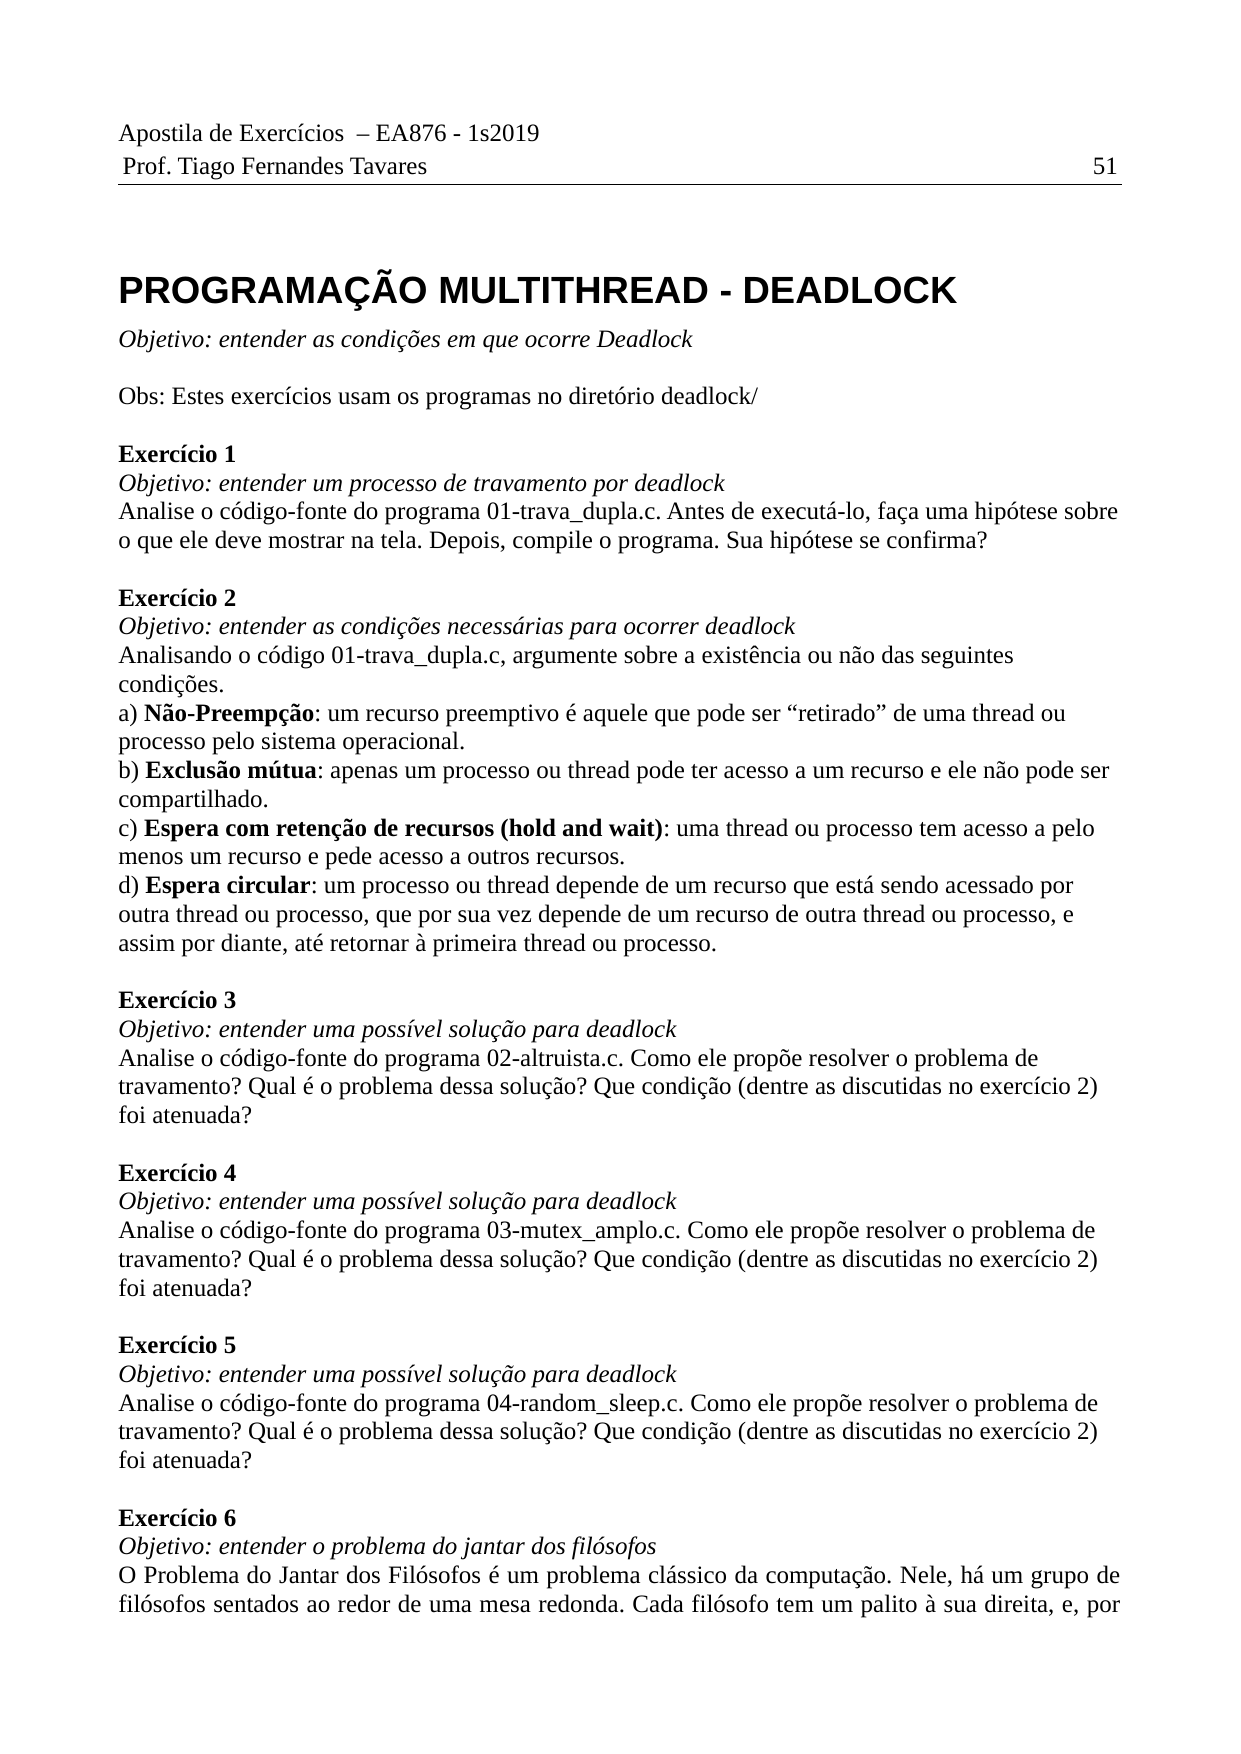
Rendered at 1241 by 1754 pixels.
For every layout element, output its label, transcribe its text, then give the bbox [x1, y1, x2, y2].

text Exercício 6 [118, 1503, 1122, 1531]
text Obs: Estes exercícios usam os programas no diretório deadlock/ [118, 381, 1122, 410]
text Objetivo: entender uma possível solução para deadlock [118, 1186, 1122, 1215]
text Exercício 3 [118, 985, 1122, 1014]
text Analise o código-fonte do programa 02-altruista.c. Como ele propõe resolver o problema de travamento? Qual é o problema dessa solução? Que condição (dentre as discutidas no exercício 2) foi atenuada? [118, 1043, 1122, 1129]
text Exercício 1 [118, 439, 1122, 468]
text Objetivo: entender uma possível solução para deadlock [118, 1014, 1122, 1043]
text c) Espera com retenção de recursos (hold and wait): uma thread ou processo tem acesso a pelo menos um recurso e pede acesso a outros recursos. [118, 813, 1122, 870]
text Objetivo: entender um processo de travamento por deadlock [118, 468, 1122, 496]
text Objetivo: entender uma possível solução para deadlock [118, 1359, 1122, 1388]
text Objetivo: entender as condições necessárias para ocorrer deadlock [118, 611, 1122, 640]
text Exercício 4 [118, 1158, 1122, 1186]
subtitle PROGRAMAÇÃO MULTITHREAD - DEADLOCK [118, 268, 1122, 311]
text Analisando o código 01-trava_dupla.c, argumente sobre a existência ou não das seguintes condições. [118, 640, 1122, 698]
text Objetivo: entender o problema do jantar dos filósofos [118, 1531, 1122, 1560]
text Analise o código-fonte do programa 03-mutex_amplo.c. Como ele propõe resolver o problema de travamento? Qual é o problema dessa solução? Que condição (dentre as discutidas no exercício 2) foi atenuada? [118, 1215, 1122, 1301]
text Exercício 2 [118, 583, 1122, 611]
text Analise o código-fonte do programa 04-random_sleep.c. Como ele propõe resolver o problema de travamento? Qual é o problema dessa solução? Que condição (dentre as discutidas no exercício 2) foi atenuada? [118, 1388, 1122, 1474]
text Analise o código-fonte do programa 01-trava_dupla.c. Antes de executá-lo, faça uma hipótese sobre o que ele deve mostrar na tela. Depois, compile o programa. Sua hipótese se confirma? [118, 496, 1122, 554]
text d) Espera circular: um processo ou thread depende de um recurso que está sendo acessado por outra thread ou processo, que por sua vez depende de um recurso de outra thread ou processo, e assim por diante, até retornar à primeira thread ou processo. [118, 870, 1122, 956]
text a) Não-Preempção: um recurso preemptivo é aquele que pode ser “retirado” de uma thread ou processo pelo sistema operacional. [118, 698, 1122, 755]
text O Problema do Jantar dos Filósofos é um problema clássico da computação. Nele, há um grupo de filósofos sentados ao redor de uma mesa redonda. Cada filósofo tem um palito à sua direita, e, por [118, 1560, 1122, 1618]
text b) Exclusão mútua: apenas um processo ou thread pode ter acesso a um recurso e ele não pode ser compartilhado. [118, 755, 1122, 813]
text Exercício 5 [118, 1330, 1122, 1359]
text Objetivo: entender as condições em que ocorre Deadlock [118, 324, 1122, 353]
